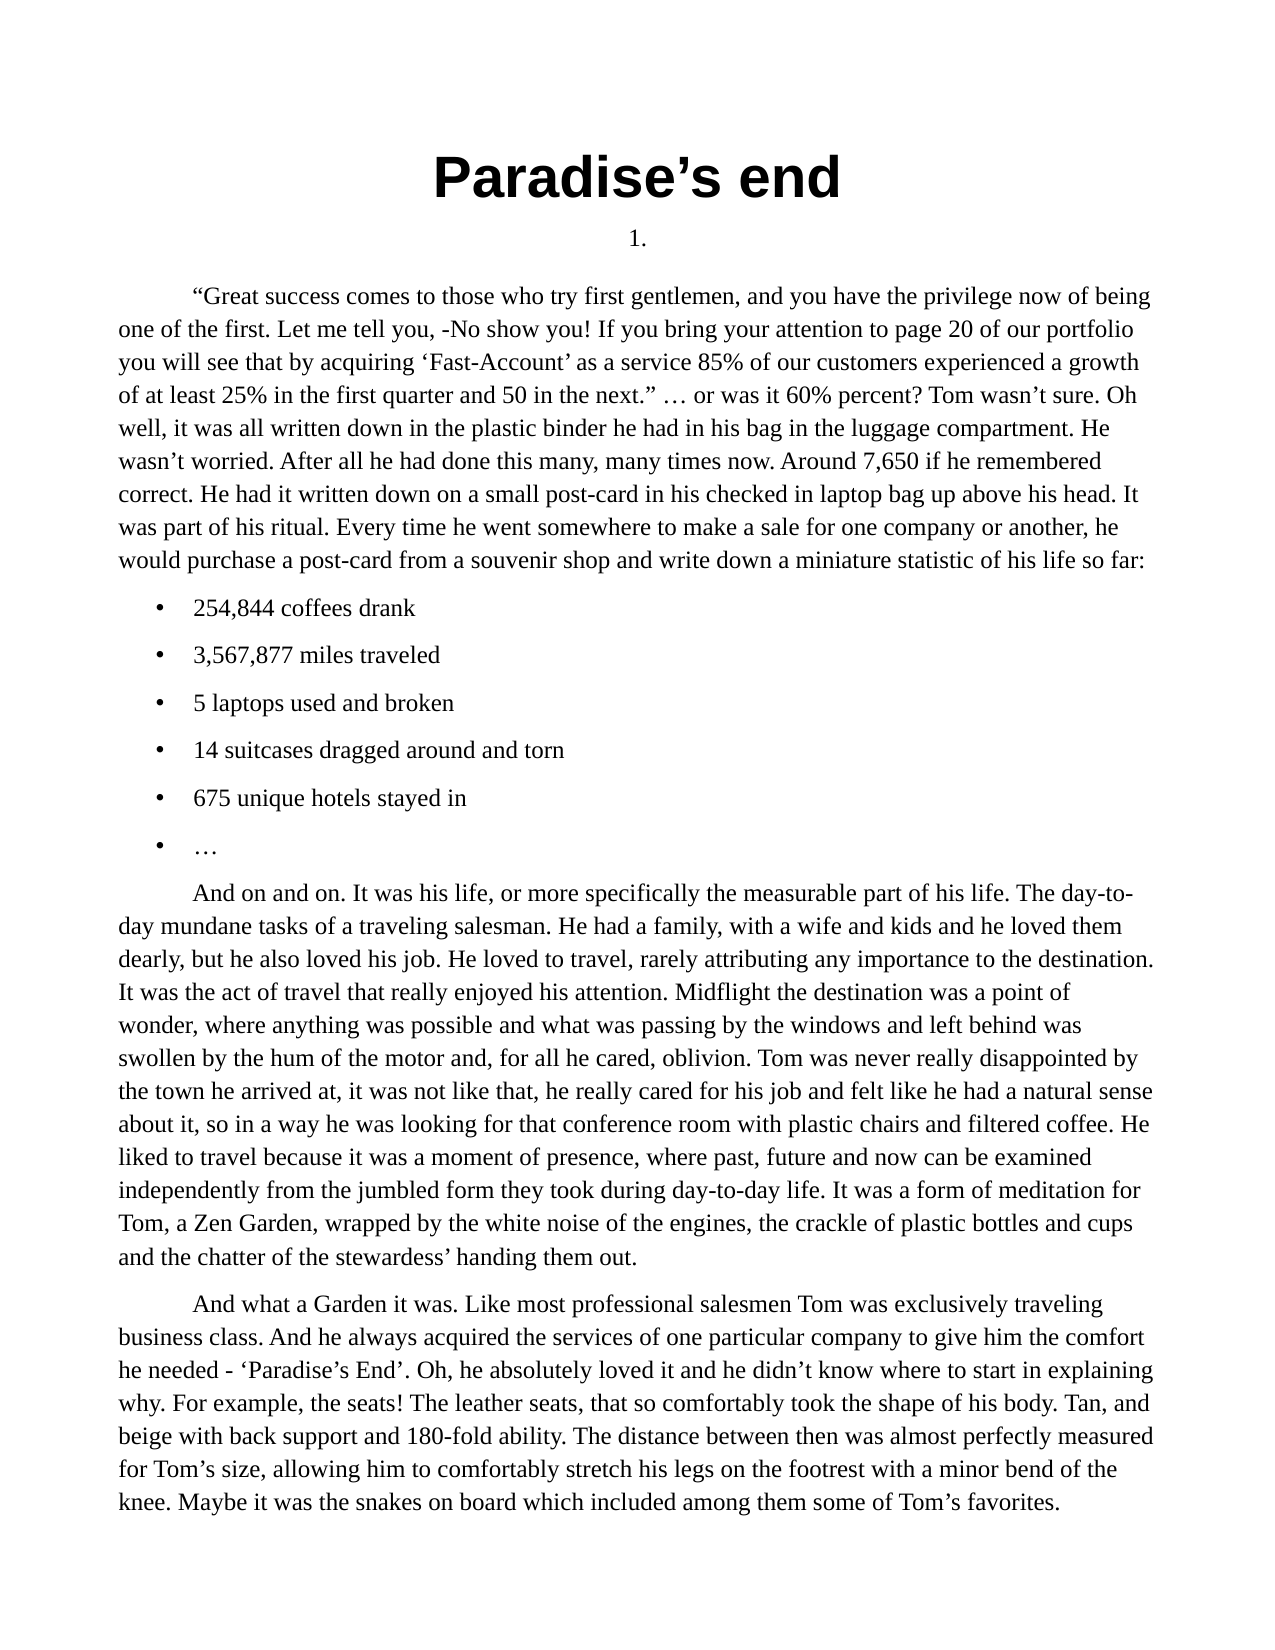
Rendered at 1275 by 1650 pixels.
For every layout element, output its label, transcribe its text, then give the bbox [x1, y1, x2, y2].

list 3,567,877 miles traveled [156, 640, 1157, 669]
list … [156, 831, 1157, 859]
list 675 unique hotels stayed in [156, 783, 1157, 812]
text “Great success comes to those who try first gentlemen, and you have the privilege now of being one of the first. Let me tell you, -No show you! If you bring your attention to page 20 of our portfolio you will see that by acquiring ‘Fast-Account’ as a service 85% of our customers experienced a growth of at least 25% in the first quarter and 50 in the next.” … or was it 60% percent? Tom wasn’t sure. Oh well, it was all written down in the plastic binder he had in his bag in the luggage compartment. He wasn’t worried. After all he had done this many, many times now. Around 7,650 if he remembered correct. He had it written down on a small post-card in his checked in laptop bag up above his head. It was part of his ritual. Every time he went somewhere to make a sale for one company or another, he would purchase a post-card from a souvenir shop and write down a miniature statistic of his life so far: [118, 281, 1157, 574]
list 14 suitcases dragged around and torn [156, 736, 1157, 764]
list 5 laptops used and broken [156, 688, 1157, 717]
text 1. [177, 223, 1098, 251]
title Paradise’s end [118, 143, 1157, 210]
list 254,844 coffees drank [156, 593, 1157, 621]
text And on and on. It was his life, or more specifically the measurable part of his life. The day-to-day mundane tasks of a traveling salesman. He had a family, with a wife and kids and he loved them dearly, but he also loved his job. He loved to travel, rarely attributing any importance to the destination. It was the act of travel that really enjoyed his attention. Midflight the destination was a point of wonder, where anything was possible and what was passing by the windows and left behind was swollen by the hum of the motor and, for all he cared, oblivion. Tom was never really disappointed by the town he arrived at, it was not like that, he really cared for his job and felt like he had a natural sense about it, so in a way he was looking for that conference room with plastic chairs and filtered coffee. He liked to travel because it was a moment of presence, where past, future and now can be examined independently from the jumbled form they took during day-to-day life. It was a form of meditation for Tom, a Zen Garden, wrapped by the white noise of the engines, the crackle of plastic bottles and cups and the chatter of the stewardess’ handing them out. [118, 878, 1157, 1270]
text And what a Garden it was. Like most professional salesmen Tom was exclusively traveling business class. And he always acquired the services of one particular company to give him the comfort he needed - ‘Paradise’s End’. Oh, he absolutely loved it and he didn’t know where to start in explaining why. For example, the seats! The leather seats, that so comfortably took the shape of his body. Tan, and beige with back support and 180-fold ability. The distance between then was almost perfectly measured for Tom’s size, allowing him to comfortably stretch his legs on the footrest with a minor bend of the knee. Maybe it was the snakes on board which included among them some of Tom’s favorites. [118, 1289, 1157, 1516]
